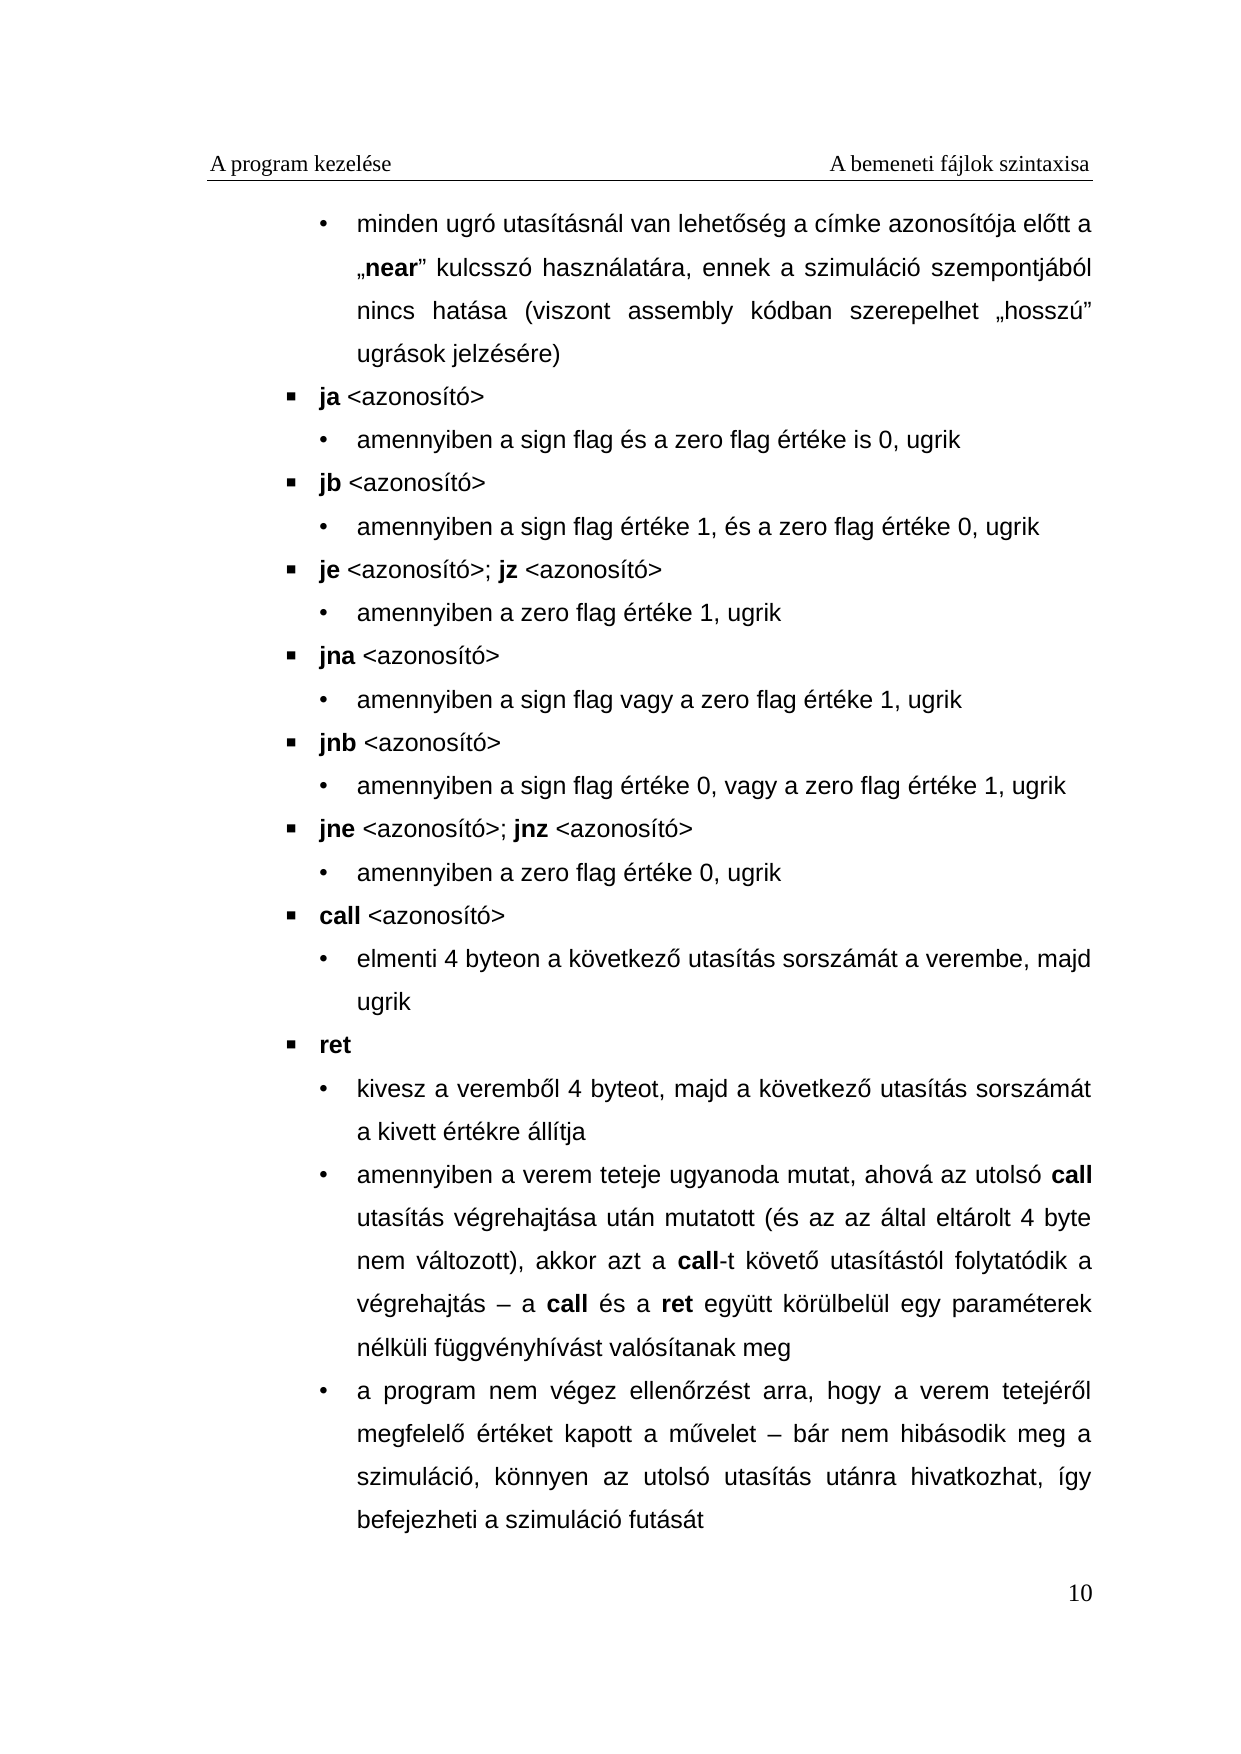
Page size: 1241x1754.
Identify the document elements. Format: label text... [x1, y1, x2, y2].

list amennyiben a sign flag és a zero flag értéke is 0, ugrik [319, 425, 1093, 454]
list ja <azonosító> [282, 382, 1093, 411]
list ret [282, 1030, 1093, 1059]
list amennyiben a sign flag értéke 0, vagy a zero flag értéke 1, ugrik [319, 771, 1093, 800]
list jne <azonosító>; jnz <azonosító> [282, 814, 1093, 843]
list minden ugró utasításnál van lehetőség a címke azonosítója előtt a „near” kulcsszó használatára, ennek a szimuláció szempontjából nincs hatása (viszont assembly kódban szerepelhet „hosszú” ugrások jelzésére) [319, 209, 1093, 368]
list amennyiben a sign flag értéke 1, és a zero flag értéke 0, ugrik [319, 512, 1093, 541]
list amennyiben a sign flag vagy a zero flag értéke 1, ugrik [319, 684, 1093, 713]
list amennyiben a zero flag értéke 0, ugrik [319, 857, 1093, 886]
list amennyiben a verem teteje ugyanoda mutat, ahová az utolsó call utasítás végrehajtása után mutatott (és az az által eltárolt 4 byte nem változott), akkor azt a call-t követő utasítástól folytatódik a végrehajtás – a call és a ret együtt körülbelül egy paraméterek nélküli függvényhívást valósítanak meg [319, 1160, 1093, 1361]
list call <azonosító> [282, 901, 1093, 929]
list jb <azonosító> [282, 468, 1093, 497]
list a program nem végez ellenőrzést arra, hogy a verem tetejéről megfelelő értéket kapott a művelet – bár nem hibásodik meg a szimuláció, könnyen az utolsó utasítás utánra hivatkozhat, így befejezheti a szimuláció futását [319, 1376, 1093, 1534]
list kivesz a veremből 4 byteot, majd a következő utasítás sorszámát a kivett értékre állítja [319, 1073, 1093, 1146]
list elmenti 4 byteon a következő utasítás sorszámát a verembe, majd ugrik [319, 944, 1093, 1016]
list jna <azonosító> [282, 641, 1093, 670]
list jnb <azonosító> [282, 728, 1093, 757]
list amennyiben a zero flag értéke 1, ugrik [319, 598, 1093, 627]
list je <azonosító>; jz <azonosító> [282, 555, 1093, 584]
